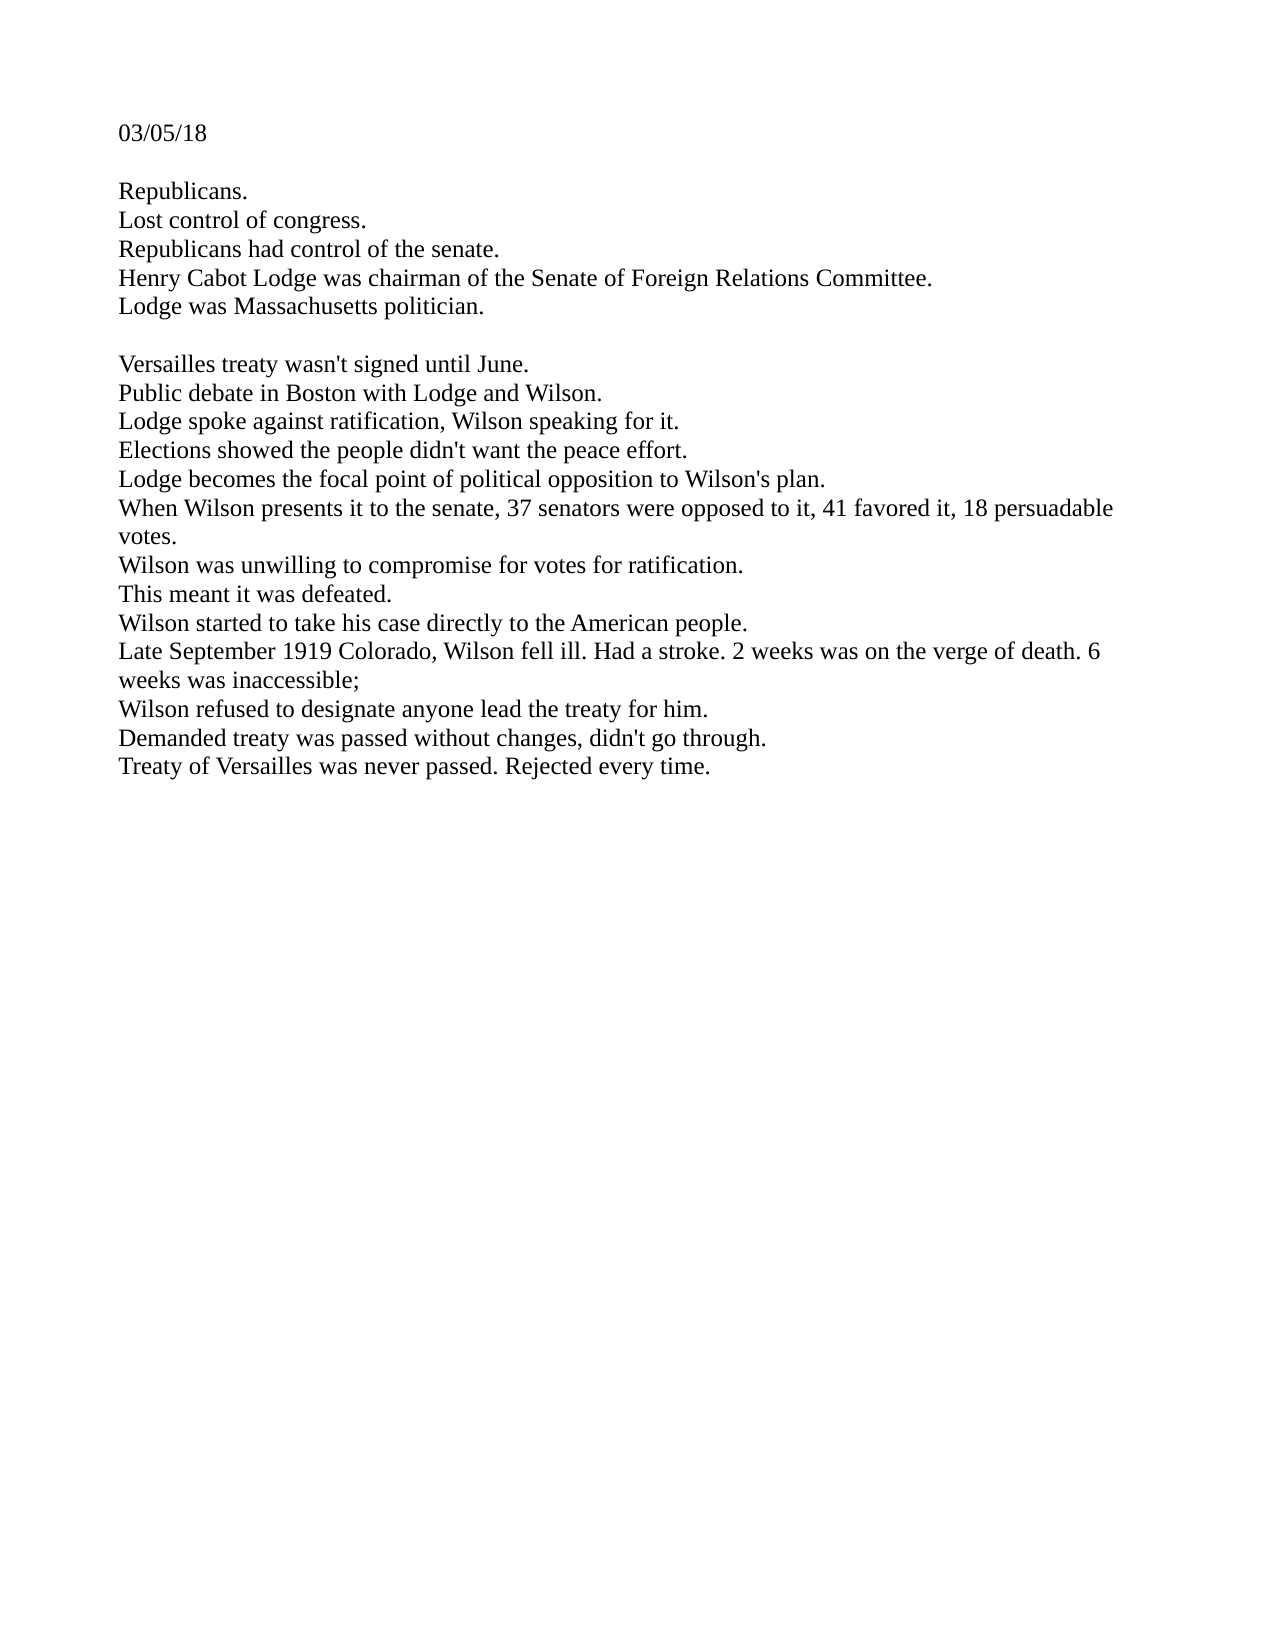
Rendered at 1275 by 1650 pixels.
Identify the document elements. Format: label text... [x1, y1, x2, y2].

text Wilson was unwilling to compromise for votes for ratification. [118, 550, 1157, 579]
text Lodge was Massachusetts politician. [118, 291, 1157, 320]
text Henry Cabot Lodge was chairman of the Senate of Foreign Relations Committee. [118, 263, 1157, 291]
text Lost control of congress. [118, 205, 1157, 234]
text This meant it was defeated. [118, 579, 1157, 608]
text Republicans. [118, 176, 1157, 205]
text Versailles treaty wasn't signed until June. [118, 349, 1157, 378]
text Republicans had control of the senate. [118, 234, 1157, 263]
text Lodge becomes the focal point of political opposition to Wilson's plan. [118, 464, 1157, 493]
text Demanded treaty was passed without changes, didn't go through. [118, 723, 1157, 751]
text Wilson started to take his case directly to the American people. [118, 608, 1157, 636]
text Wilson refused to designate anyone lead the treaty for him. [118, 694, 1157, 723]
text Elections showed the people didn't want the peace effort. [118, 435, 1157, 464]
text Treaty of Versailles was never passed. Rejected every time. [118, 751, 1157, 780]
text Late September 1919 Colorado, Wilson fell ill. Had a stroke. 2 weeks was on the verge of death. 6 weeks was inaccessible; [118, 636, 1157, 694]
text Public debate in Boston with Lodge and Wilson. [118, 378, 1157, 406]
text When Wilson presents it to the senate, 37 senators were opposed to it, 41 favored it, 18 persuadable votes. [118, 493, 1157, 550]
text Lodge spoke against ratification, Wilson speaking for it. [118, 406, 1157, 435]
